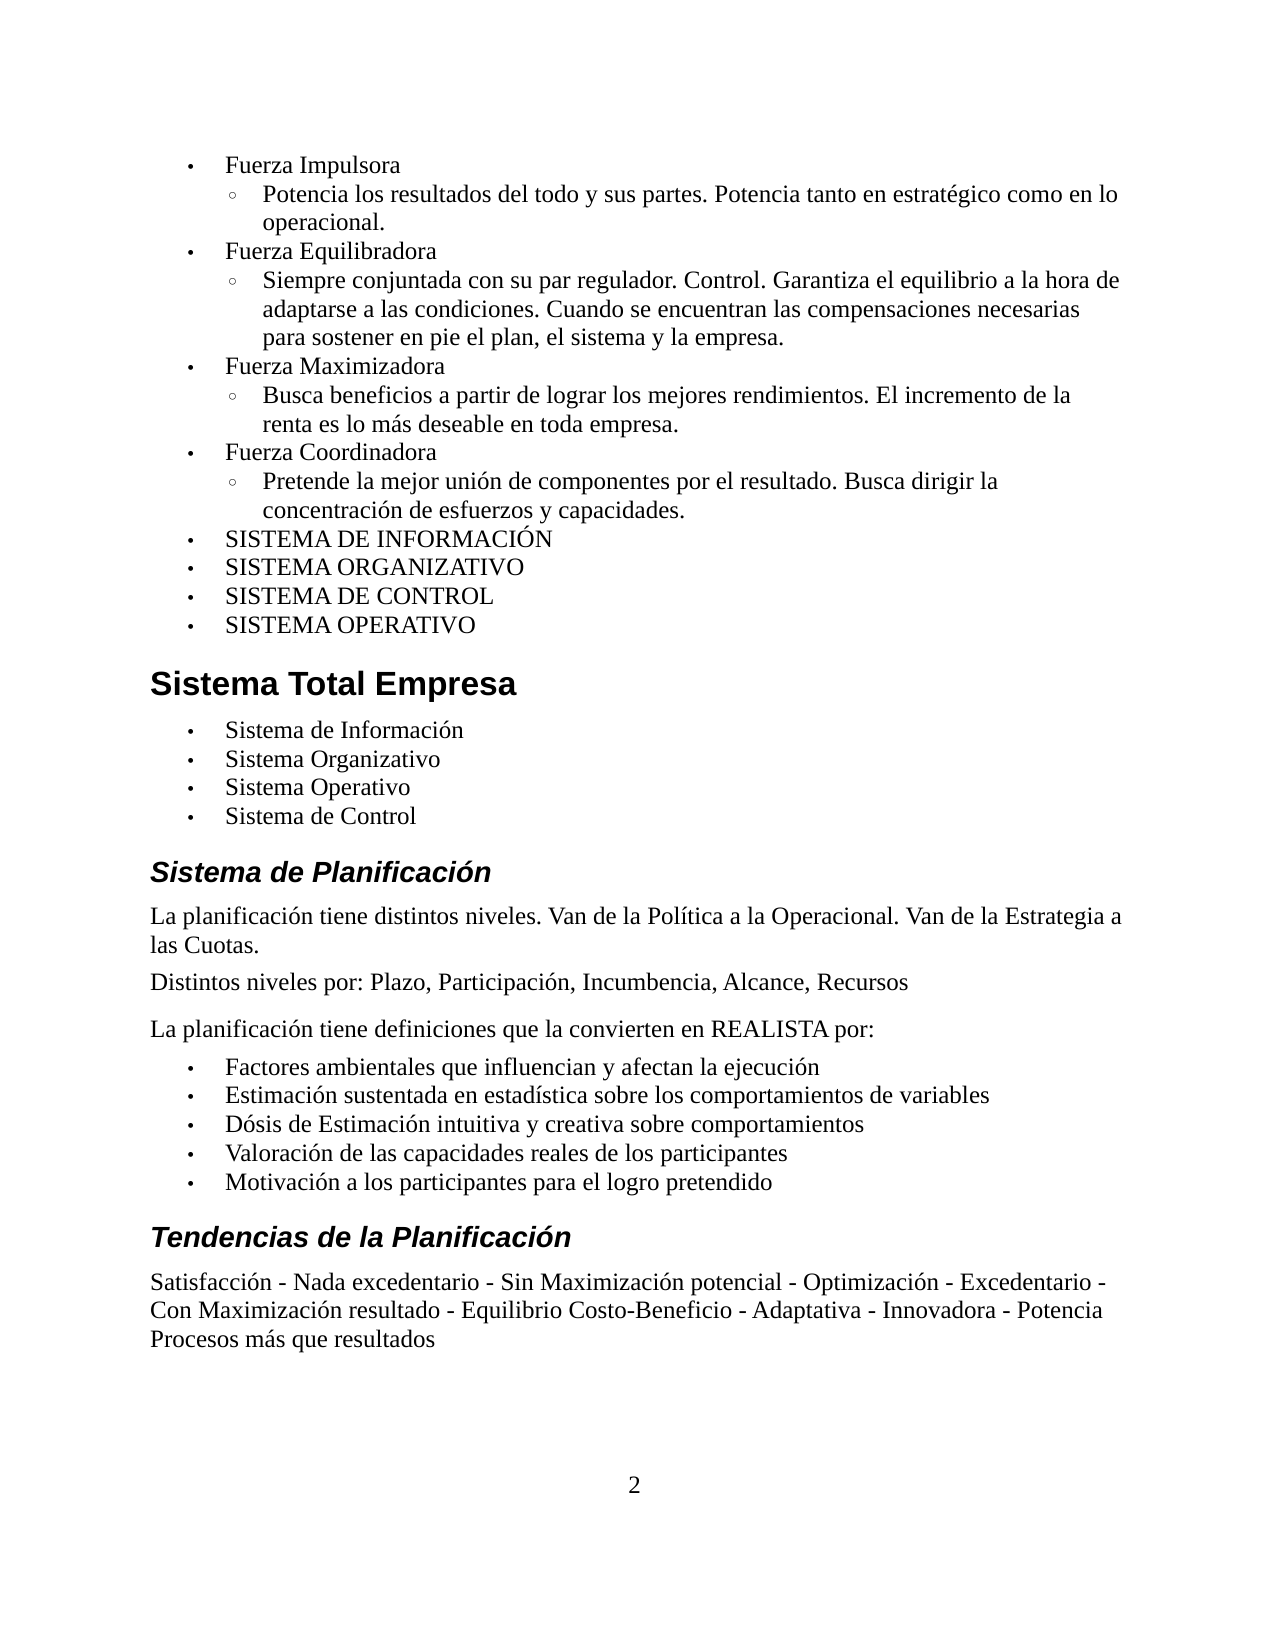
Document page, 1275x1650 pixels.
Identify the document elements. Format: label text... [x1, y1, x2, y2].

list Fuerza Coordinadora [187, 437, 1125, 466]
list Fuerza Impulsora [187, 150, 1125, 179]
list SISTEMA DE CONTROL [187, 581, 1125, 610]
list SISTEMA ORGANIZATIVO [187, 552, 1125, 581]
list Busca beneficios a partir de lograr los mejores rendimientos. El incremento de la renta es lo más deseable en toda empresa. [225, 380, 1125, 437]
list Potencia los resultados del todo y sus partes. Potencia tanto en estratégico como en lo operacional. [225, 179, 1125, 236]
list Sistema de Información [187, 715, 1125, 744]
text Distintos niveles por: Plazo, Participación, Incumbencia, Alcance, Recursos [150, 967, 1125, 996]
list Valoración de las capacidades reales de los participantes [187, 1138, 1125, 1167]
list Sistema Operativo [187, 772, 1125, 801]
list Motivación a los participantes para el logro pretendido [187, 1167, 1125, 1196]
subtitle Sistema Total Empresa [150, 664, 1125, 702]
list Siempre conjuntada con su par regulador. Control. Garantiza el equilibrio a la hora de adaptarse a las condiciones. Cuando se encuentran las compensaciones necesarias para sostener en pie el plan, el sistema y la empresa. [225, 265, 1125, 351]
subtitle Sistema de Planificación [150, 855, 1125, 888]
list SISTEMA OPERATIVO [187, 610, 1125, 639]
subtitle Tendencias de la Planificación [150, 1221, 1125, 1254]
list Factores ambientales que influencian y afectan la ejecución [187, 1052, 1125, 1081]
text La planificación tiene definiciones que la convierten en REALISTA por: [150, 1014, 1125, 1043]
list Dósis de Estimación intuitiva y creativa sobre comportamientos [187, 1109, 1125, 1138]
list Fuerza Equilibradora [187, 236, 1125, 265]
text Satisfacción - Nada excedentario - Sin Maximización potencial - Optimización - Excedentario - Con Maximización resultado - Equilibrio Costo-Beneficio - Adaptativa - Innovadora - Potencia Procesos más que resultados [150, 1267, 1125, 1353]
text La planificación tiene distintos niveles. Van de la Política a la Operacional. Van de la Estrategia a las Cuotas. [150, 901, 1125, 958]
list Sistema Organizativo [187, 744, 1125, 772]
list Pretende la mejor unión de componentes por el resultado. Busca dirigir la concentración de esfuerzos y capacidades. [225, 466, 1125, 524]
list Sistema de Control [187, 801, 1125, 830]
list Estimación sustentada en estadística sobre los comportamientos de variables [187, 1081, 1125, 1109]
list SISTEMA DE INFORMACIÓN [187, 524, 1125, 552]
list Fuerza Maximizadora [187, 351, 1125, 380]
